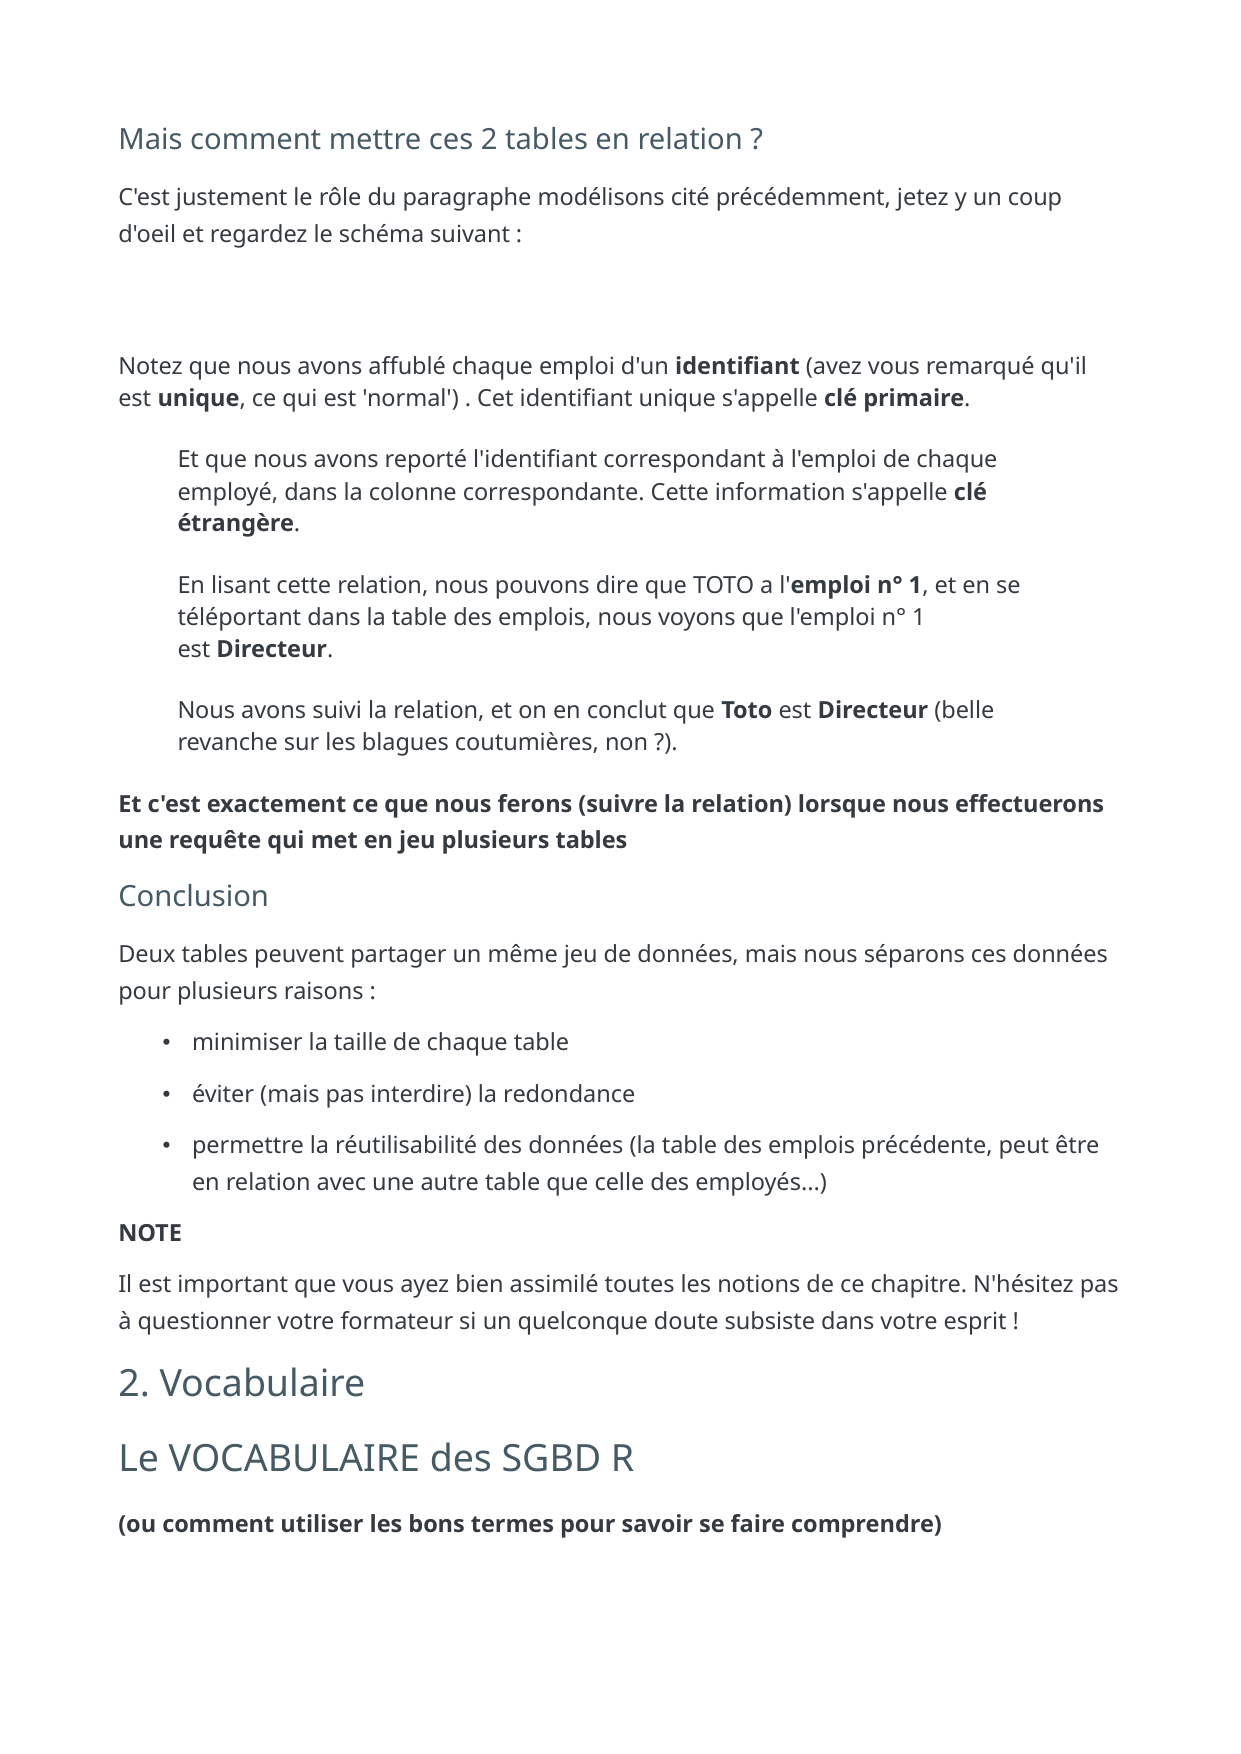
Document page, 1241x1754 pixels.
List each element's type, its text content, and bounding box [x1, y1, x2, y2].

text Notez que nous avons affublé chaque emploi d'un identifiant (avez vous remarqué qu'il est unique, ce qui est 'normal') . Cet identifiant unique s'appelle clé primaire. [118, 349, 1122, 413]
subtitle 2. Vocabulaire [118, 1356, 1122, 1407]
text C'est justement le rôle du paragraphe modélisons cité précédemment, jetez y un coup d'oeil et regardez le schéma suivant : [118, 180, 1122, 249]
text Nous avons suivi la relation, et on en conclut que Toto est Directeur (belle revanche sur les blagues coutumières, non ?). [177, 694, 1063, 758]
list permettre la réutilisabilité des données (la table des emplois précédente, peut être en relation avec une autre table que celle des employés...) [162, 1128, 1122, 1197]
list minimiser la taille de chaque table [162, 1026, 1122, 1057]
text En lisant cette relation, nous pouvons dire que TOTO a l'emploi n° 1, et en se téléportant dans la table des emplois, nous voyons que l'emploi n° 1 est Directeur. [177, 568, 1063, 664]
text Il est important que vous ayez bien assimilé toutes les notions de ce chapitre. N'hésitez pas à questionner votre formateur si un quelconque doute subsiste dans votre esprit ! [118, 1268, 1122, 1336]
text Et c'est exactement ce que nous ferons (suivre la relation) lorsque nous effectuerons une requête qui met en jeu plusieurs tables [118, 787, 1122, 856]
text Et que nous avons reporté l'identifiant correspondant à l'emploi de chaque employé, dans la colonne correspondante. Cette information s'appelle clé étrangère. [177, 443, 1063, 539]
subtitle Conclusion [118, 875, 1122, 915]
subtitle Le VOCABULAIRE des SGBD R [118, 1432, 1122, 1483]
text NOTE [118, 1216, 1122, 1248]
list éviter (mais pas interdire) la redondance [162, 1077, 1122, 1109]
text (ou comment utiliser les bons termes pour savoir se faire comprendre) [118, 1507, 1122, 1539]
subtitle Mais comment mettre ces 2 tables en relation ? [118, 118, 1122, 158]
text Deux tables peuvent partager un même jeu de données, mais nous séparons ces données pour plusieurs raisons : [118, 937, 1122, 1006]
